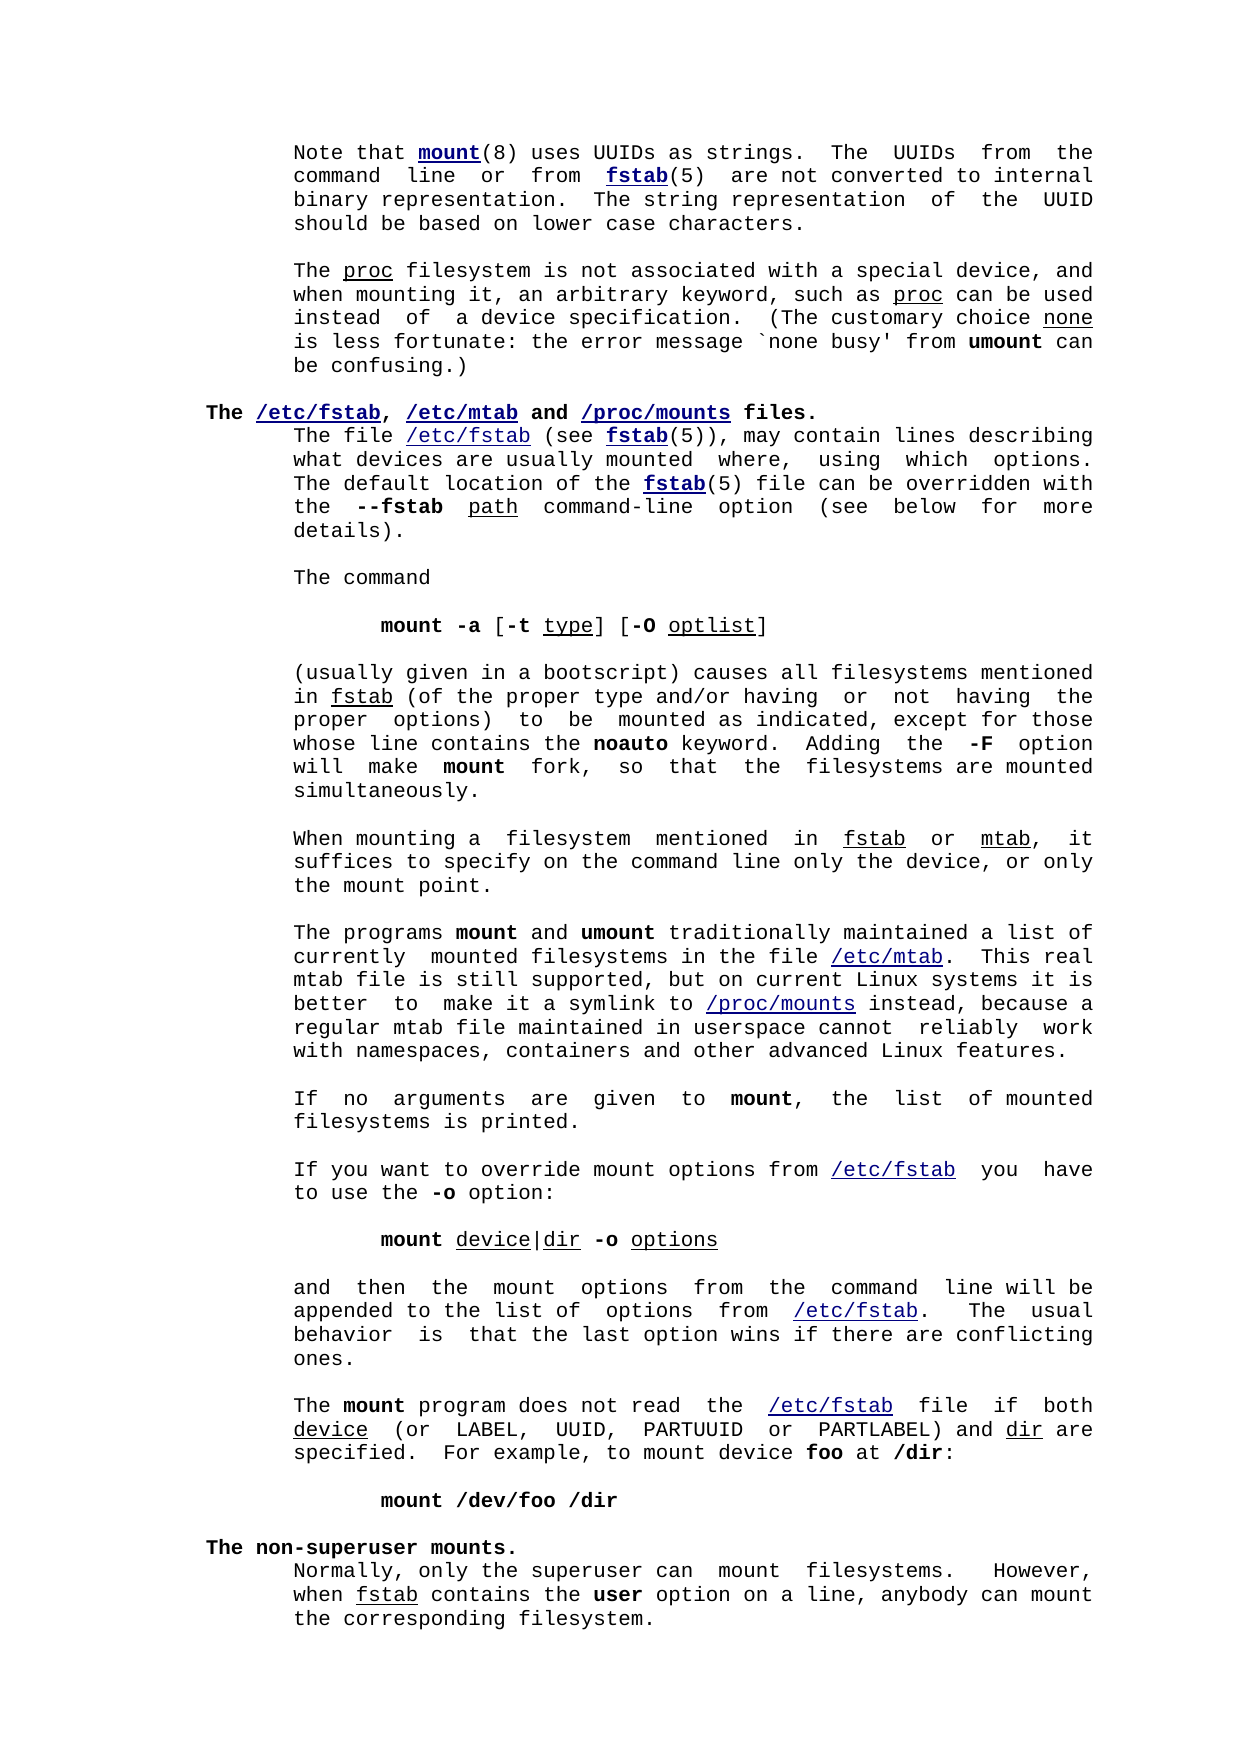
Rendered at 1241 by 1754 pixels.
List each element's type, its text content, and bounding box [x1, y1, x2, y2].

text mtab file is still supported, but on current Linux systems it is [118, 969, 1122, 993]
text Note that mount(8) uses UUIDs as strings. The UUIDs from the [118, 142, 1122, 165]
text is less fortunate: the error message `none busy' from umount can [118, 331, 1122, 354]
text (usually given in a bootscript) causes all filesystems mentioned [118, 662, 1122, 686]
text suffices to specify on the command line only the device, or only [118, 851, 1122, 875]
text the mount point. [118, 875, 1122, 898]
text instead of a device specification. (The customary choice none [118, 307, 1122, 331]
text device (or LABEL, UUID, PARTUUID or PARTLABEL) and dir are [118, 1419, 1122, 1442]
text If no arguments are given to mount, the list of mounted [118, 1088, 1122, 1111]
text in fstab (of the proper type and/or having or not having the [118, 686, 1122, 709]
text The mount program does not read the /etc/fstab file if both [118, 1395, 1122, 1419]
text currently mounted filesystems in the file /etc/mtab. This real [118, 946, 1122, 969]
text If you want to override mount options from /etc/fstab you have [118, 1158, 1122, 1182]
text specified. For example, to mount device foo at /dir: [118, 1442, 1122, 1466]
text mount /dev/foo /dir [118, 1489, 1122, 1513]
text mount device|dir -o options [118, 1229, 1122, 1253]
text should be based on lower case characters. [118, 213, 1122, 236]
text regular mtab file maintained in userspace cannot reliably work [118, 1017, 1122, 1040]
text binary representation. The string representation of the UUID [118, 189, 1122, 213]
text simultaneously. [118, 780, 1122, 804]
text better to make it a symlink to /proc/mounts instead, because a [118, 993, 1122, 1017]
text and then the mount options from the command line will be [118, 1277, 1122, 1300]
text When mounting a filesystem mentioned in fstab or mtab, it [118, 827, 1122, 851]
text to use the -o option: [118, 1182, 1122, 1206]
text The non-superuser mounts. [118, 1537, 1122, 1561]
text when mounting it, an arbitrary keyword, such as proc can be used [118, 284, 1122, 307]
text The file /etc/fstab (see fstab(5)), may contain lines describing [118, 426, 1122, 449]
text be confusing.) [118, 354, 1122, 378]
text the --fstab path command-line option (see below for more [118, 496, 1122, 520]
text with namespaces, containers and other advanced Linux features. [118, 1040, 1122, 1064]
text mount -a [-t type] [-O optlist] [118, 615, 1122, 638]
text The default location of the fstab(5) file can be overridden with [118, 473, 1122, 496]
text details). [118, 520, 1122, 544]
text will make mount fork, so that the filesystems are mounted [118, 757, 1122, 780]
text Normally, only the superuser can mount filesystems. However, [118, 1561, 1122, 1584]
text The command [118, 567, 1122, 591]
text what devices are usually mounted where, using which options. [118, 449, 1122, 473]
text command line or from fstab(5) are not converted to internal [118, 165, 1122, 189]
text the corresponding filesystem. [118, 1608, 1122, 1631]
text The proc filesystem is not associated with a special device, and [118, 260, 1122, 284]
text The /etc/fstab, /etc/mtab and /proc/mounts files. [118, 402, 1122, 426]
text when fstab contains the user option on a line, anybody can mount [118, 1584, 1122, 1608]
text appended to the list of options from /etc/fstab. The usual [118, 1300, 1122, 1324]
text ones. [118, 1348, 1122, 1371]
text proper options) to be mounted as indicated, except for those [118, 709, 1122, 733]
text behavior is that the last option wins if there are conflicting [118, 1324, 1122, 1348]
text filesystems is printed. [118, 1111, 1122, 1135]
text whose line contains the noauto keyword. Adding the -F option [118, 733, 1122, 757]
text The programs mount and umount traditionally maintained a list of [118, 922, 1122, 946]
